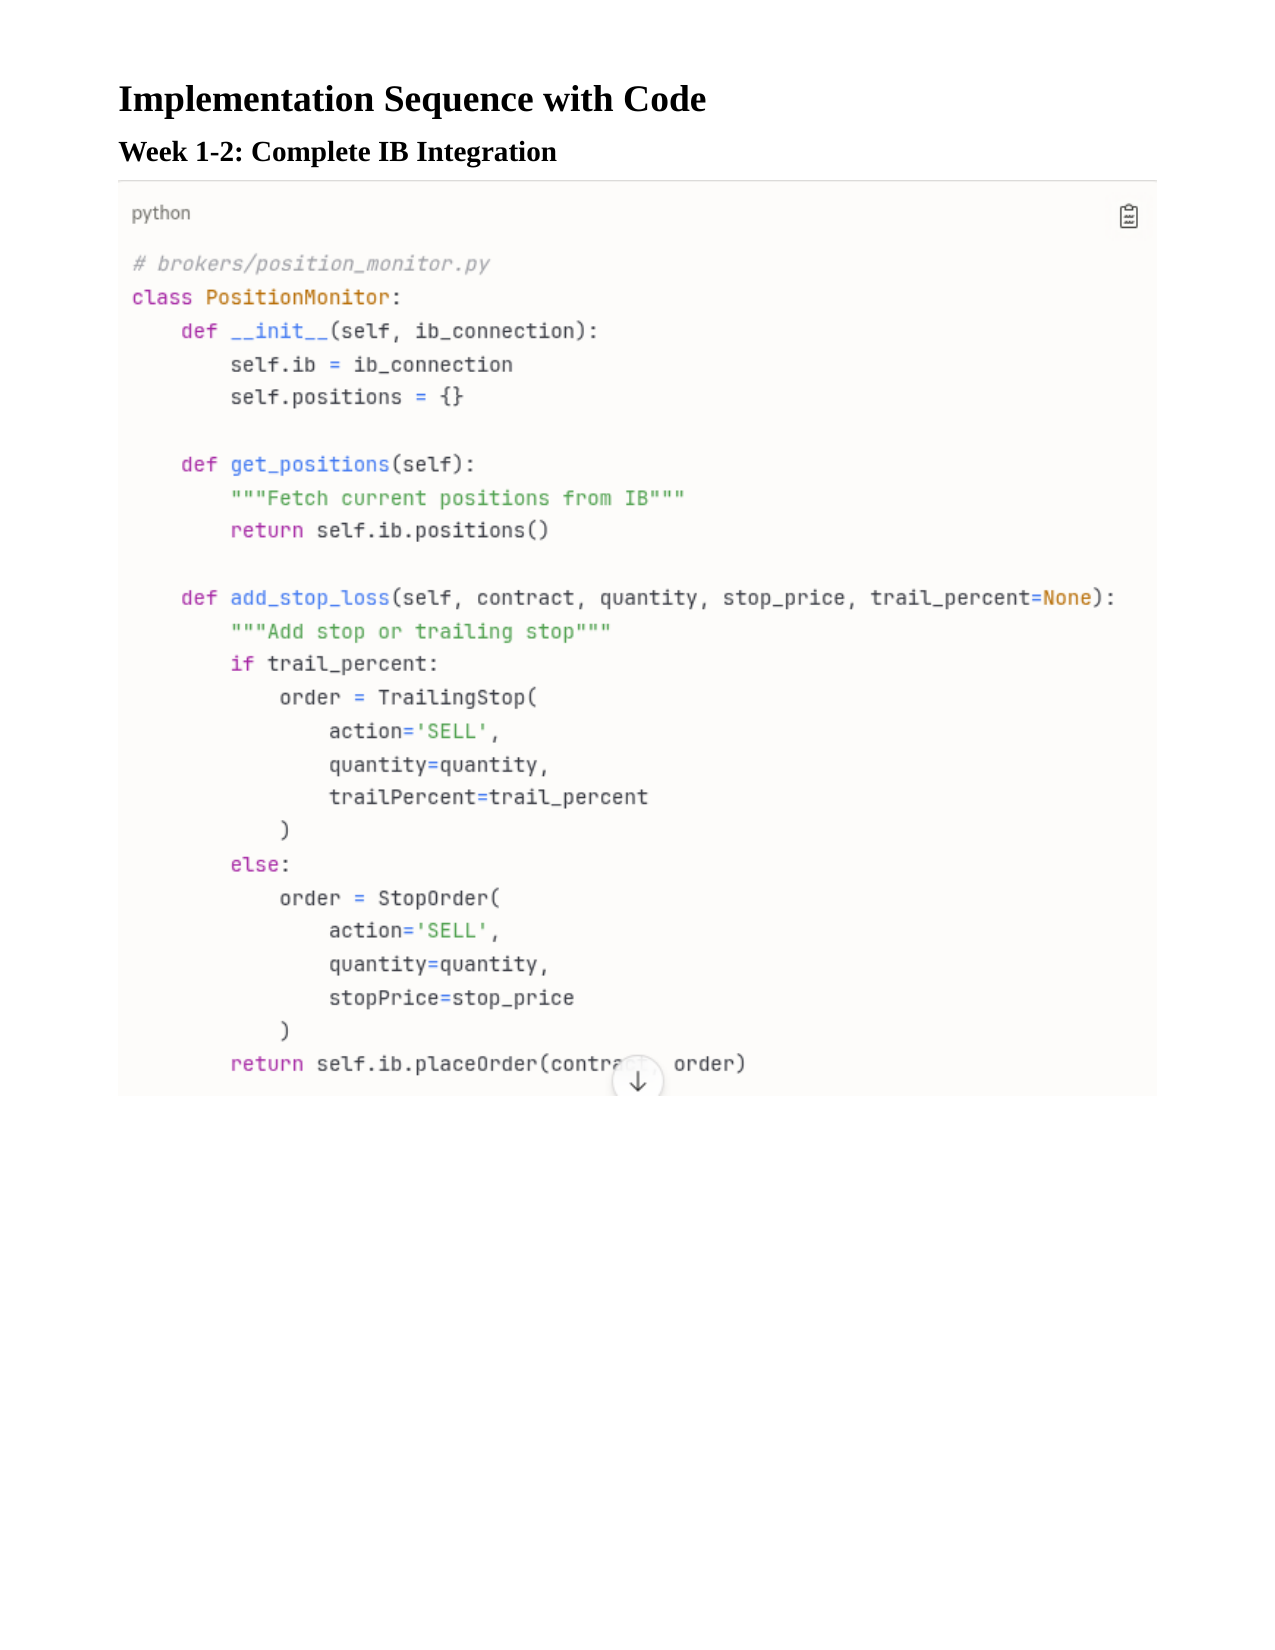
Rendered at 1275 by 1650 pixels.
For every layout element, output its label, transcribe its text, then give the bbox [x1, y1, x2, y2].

subtitle Implementation Sequence with Code [118, 76, 1157, 119]
subtitle Week 1-2: Complete IB Integration [118, 134, 1157, 168]
picture [118, 180, 1157, 1096]
